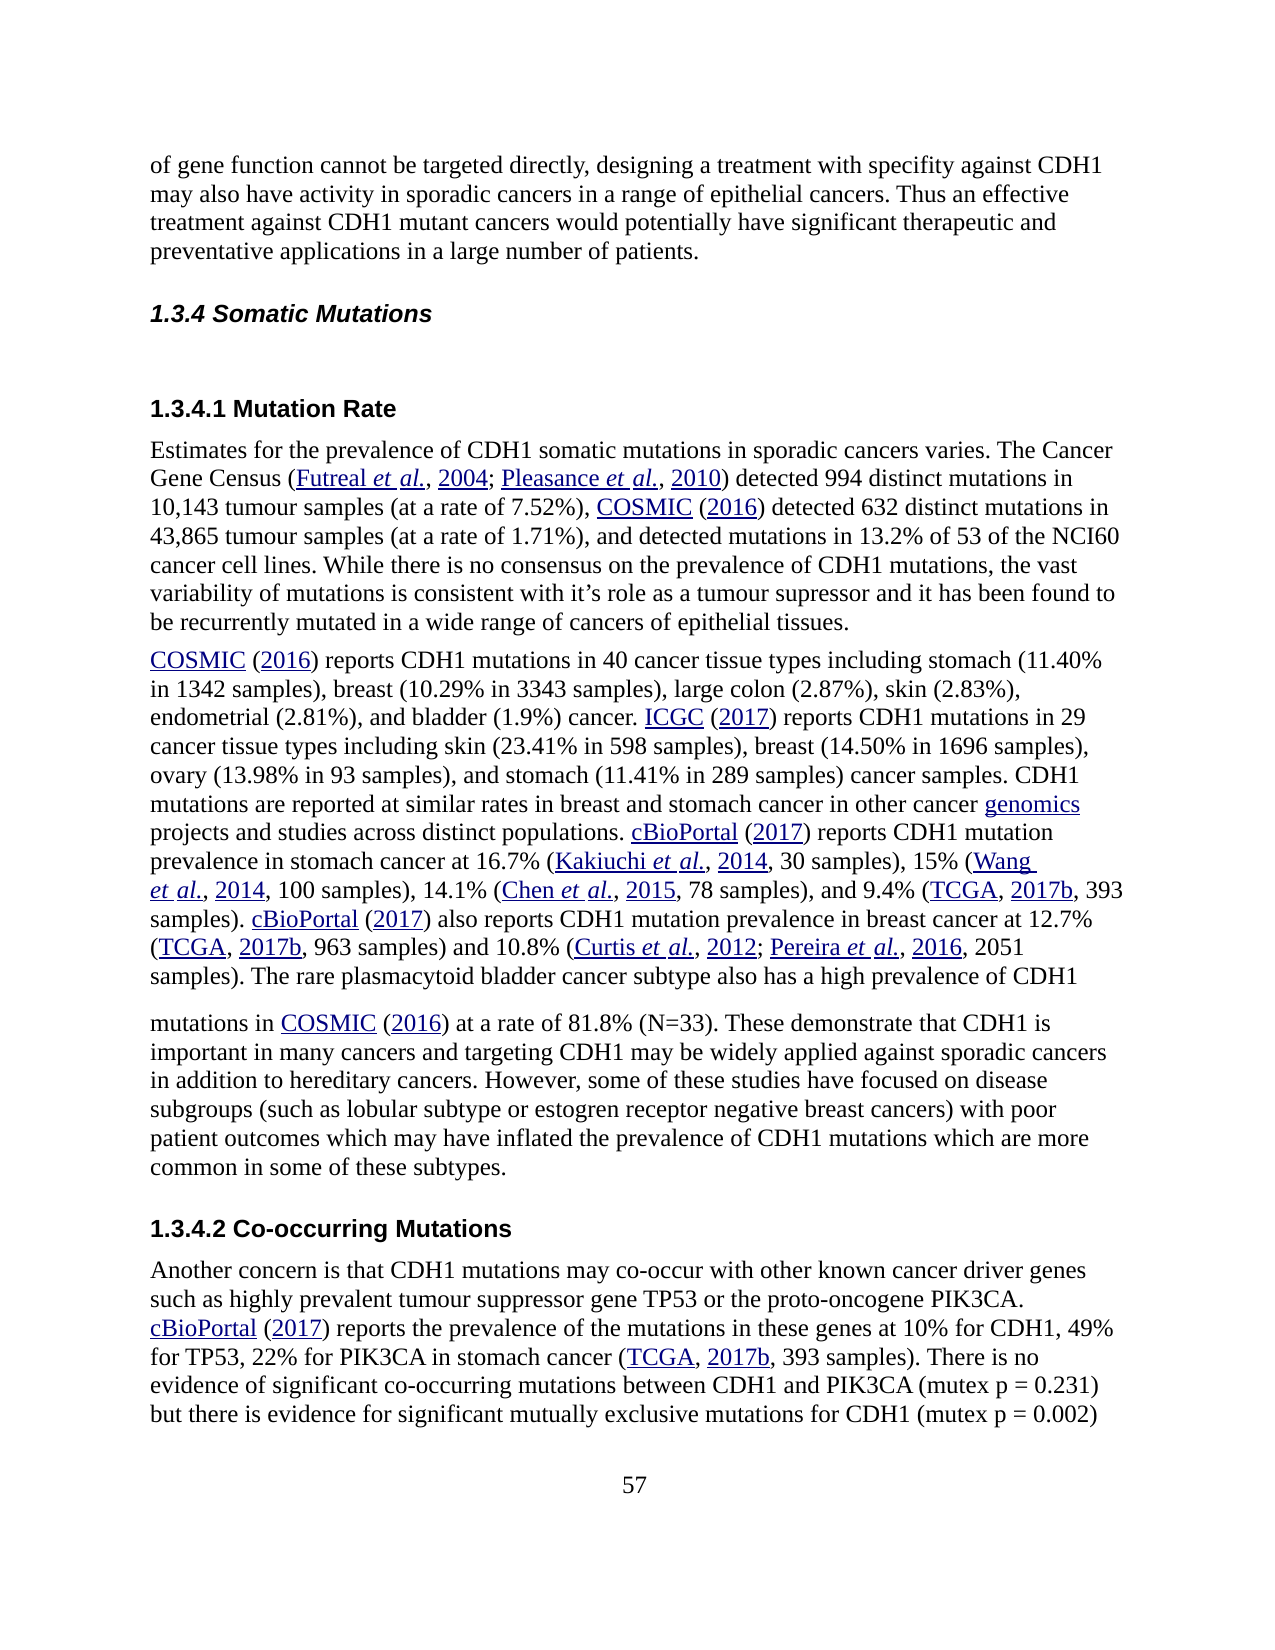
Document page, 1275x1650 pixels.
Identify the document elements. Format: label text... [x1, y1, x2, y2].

subtitle 1.3.4.2 Co-occurring Mutations [150, 1214, 1125, 1243]
text of gene function cannot be targeted directly, designing a treatment with specifity against CDH1 may also have activity in sporadic cancers in a range of epithelial cancers. Thus an effective treatment against CDH1 mutant cancers would potentially have significant therapeutic and preventative applications in a large number of patients. [150, 150, 1125, 265]
text COSMIC (2016) reports CDH1 mutations in 40 cancer tissue types including stomach (11.40% in 1342 samples), breast (10.29% in 3343 samples), large colon (2.87%), skin (2.83%), endometrial (2.81%), and bladder (1.9%) cancer. ICGC (2017) reports CDH1 mutations in 29 cancer tissue types including skin (23.41% in 598 samples), breast (14.50% in 1696 samples), ovary (13.98% in 93 samples), and stomach (11.41% in 289 samples) cancer samples. CDH1 mutations are reported at similar rates in breast and stomach cancer in other cancer genomics projects and studies across distinct populations. cBioPortal (2017) reports CDH1 mutation prevalence in stomach cancer at 16.7% (Kakiuchi et al., 2014, 30 samples), 15% (Wang et al., 2014, 100 samples), 14.1% (Chen et al., 2015, 78 samples), and 9.4% (TCGA, 2017b, 393 samples). cBioPortal (2017) also reports CDH1 mutation prevalence in breast cancer at 12.7% (TCGA, 2017b, 963 samples) and 10.8% (Curtis et al., 2012; Pereira et al., 2016, 2051 samples). The rare plasmacytoid bladder cancer subtype also has a high prevalence of CDH1 [150, 645, 1125, 990]
subtitle 1.3.4 Somatic Mutations [150, 299, 1125, 327]
text Another concern is that CDH1 mutations may co-occur with other known cancer driver genes such as highly prevalent tumour suppressor gene TP53 or the proto-oncogene PIK3CA. cBioPortal (2017) reports the prevalence of the mutations in these genes at 10% for CDH1, 49% for TP53, 22% for PIK3CA in stomach cancer (TCGA, 2017b, 393 samples). There is no evidence of significant co-occurring mutations between CDH1 and PIK3CA (mutex p = 0.231) but there is evidence for significant mutually exclusive mutations for CDH1 (mutex p = 0.002) [150, 1255, 1125, 1428]
text mutations in COSMIC (2016) at a rate of 81.8% (N=33). These demonstrate that CDH1 is important in many cancers and targeting CDH1 may be widely applied against sporadic cancers in addition to hereditary cancers. However, some of these studies have focused on disease subgroups (such as lobular subtype or estogren receptor negative breast cancers) with poor patient outcomes which may have inflated the prevalence of CDH1 mutations which are more common in some of these subtypes. [150, 1008, 1125, 1180]
subtitle 1.3.4.1 Mutation Rate [150, 394, 1125, 422]
text Estimates for the prevalence of CDH1 somatic mutations in sporadic cancers varies. The Cancer Gene Census (Futreal et al., 2004; Pleasance et al., 2010) detected 994 distinct mutations in 10,143 tumour samples (at a rate of 7.52%), COSMIC (2016) detected 632 distinct mutations in 43,865 tumour samples (at a rate of 1.71%), and detected mutations in 13.2% of 53 of the NCI60 cancer cell lines. While there is no consensus on the prevalence of CDH1 mutations, the vast variability of mutations is consistent with it’s role as a tumour supressor and it has been found to be recurrently mutated in a wide range of cancers of epithelial tissues. [150, 435, 1125, 636]
